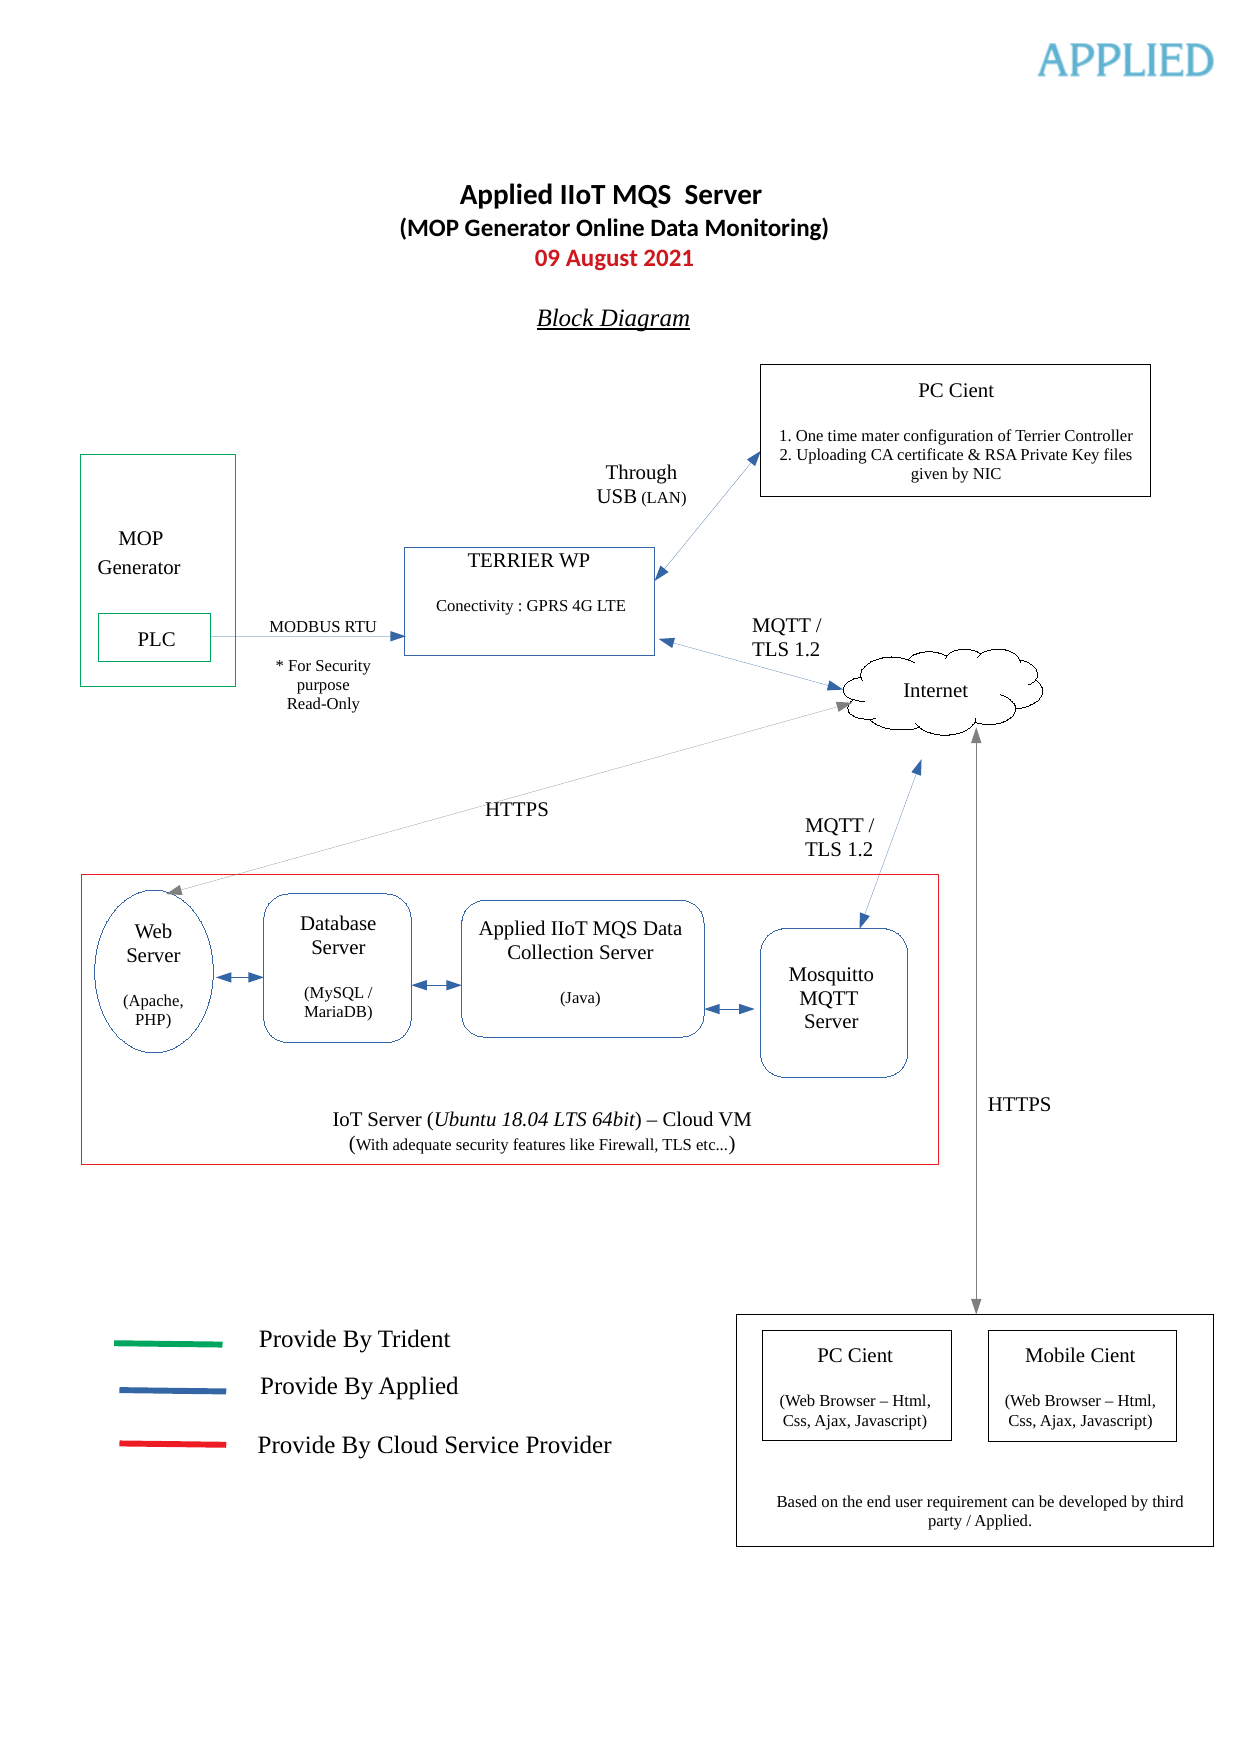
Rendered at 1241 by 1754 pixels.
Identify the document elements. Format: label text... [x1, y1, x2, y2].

text Block Diagram [118, 303, 1110, 332]
text (MOP Generator Online Data Monitoring) [118, 212, 1110, 242]
text 09 August 2021 [118, 242, 1110, 273]
picture [1037, 43, 1214, 77]
text Applied IIoT MQS Server [118, 176, 1110, 212]
